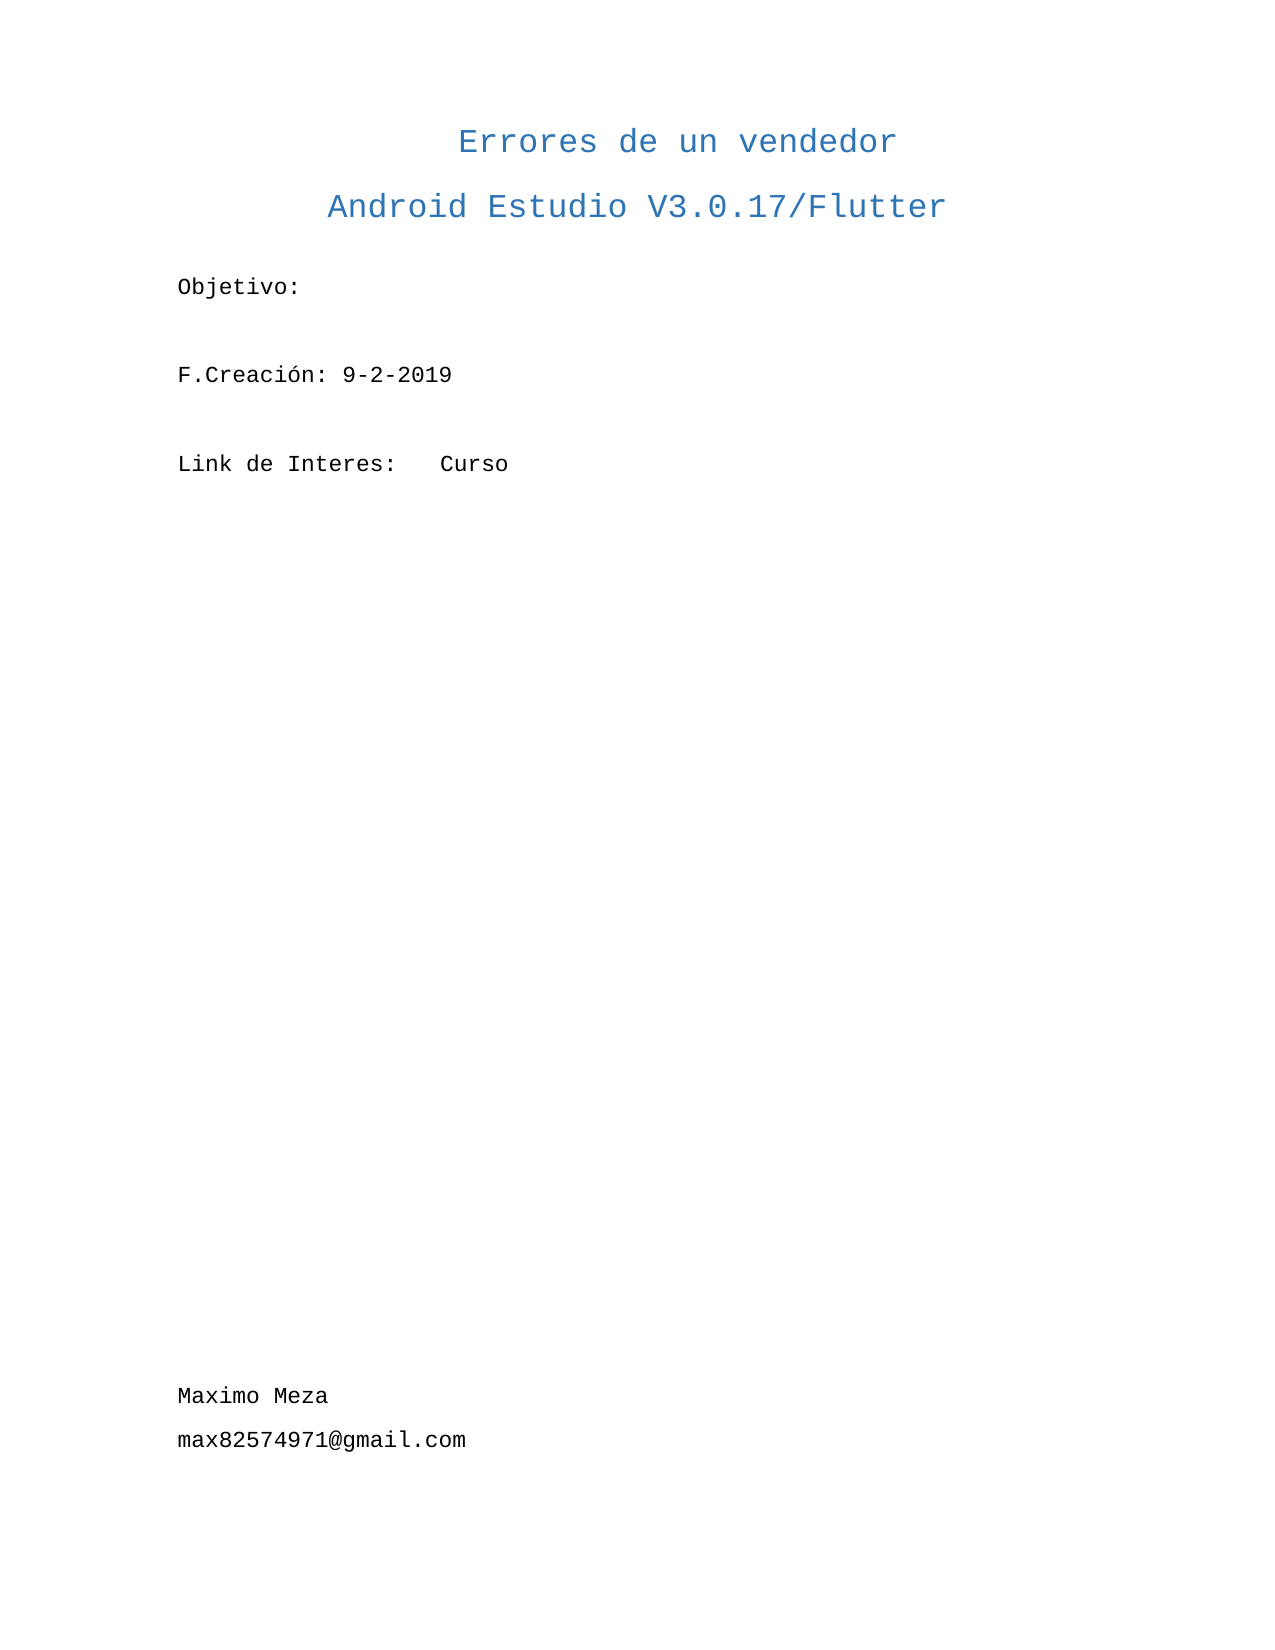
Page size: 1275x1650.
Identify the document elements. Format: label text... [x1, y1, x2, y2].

text Objetivo: [177, 275, 1098, 301]
text max82574971@gmail.com [177, 1429, 1098, 1455]
text Link de Interes: Curso [177, 452, 1098, 478]
text Maximo Meza [177, 1384, 1098, 1410]
subtitle Errores de un vendedor [177, 125, 1098, 163]
text F.Creación: 9-2-2019 [177, 364, 1098, 390]
subtitle Android Estudio V3.0.17/Flutter [177, 190, 1098, 228]
